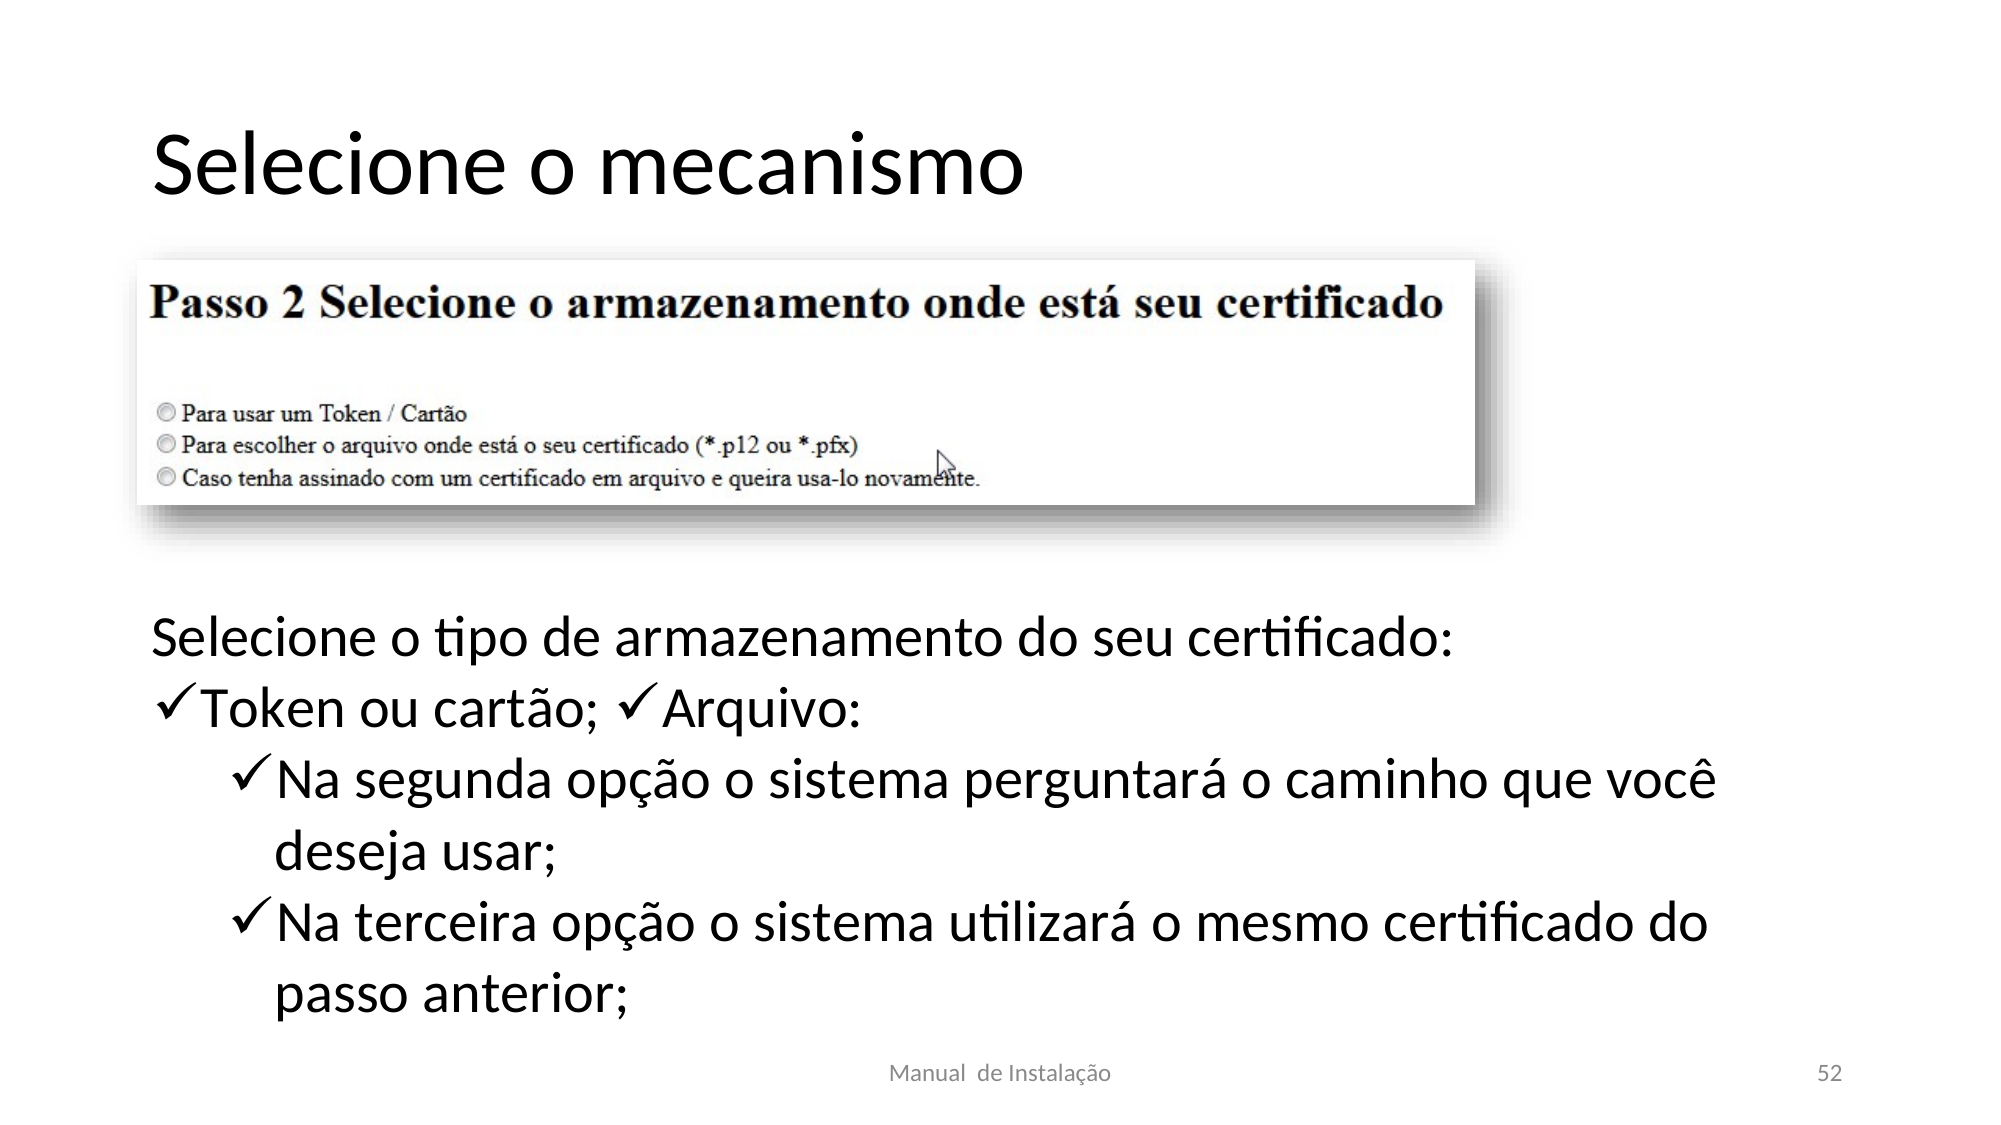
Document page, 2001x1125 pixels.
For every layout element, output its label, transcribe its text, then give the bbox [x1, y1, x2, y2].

text Na terceira opção o sistema utilizará o mesmo certificado do passo anterior; [227, 884, 1842, 1027]
subtitle Selecione o mecanismo [152, 106, 1842, 217]
text Na segunda opção o sistema perguntará o caminho que você deseja usar; [227, 742, 1842, 884]
text Selecione o tipo de armazenamento do seu certificado: Token ou cartão; Arquivo: [151, 599, 1455, 742]
